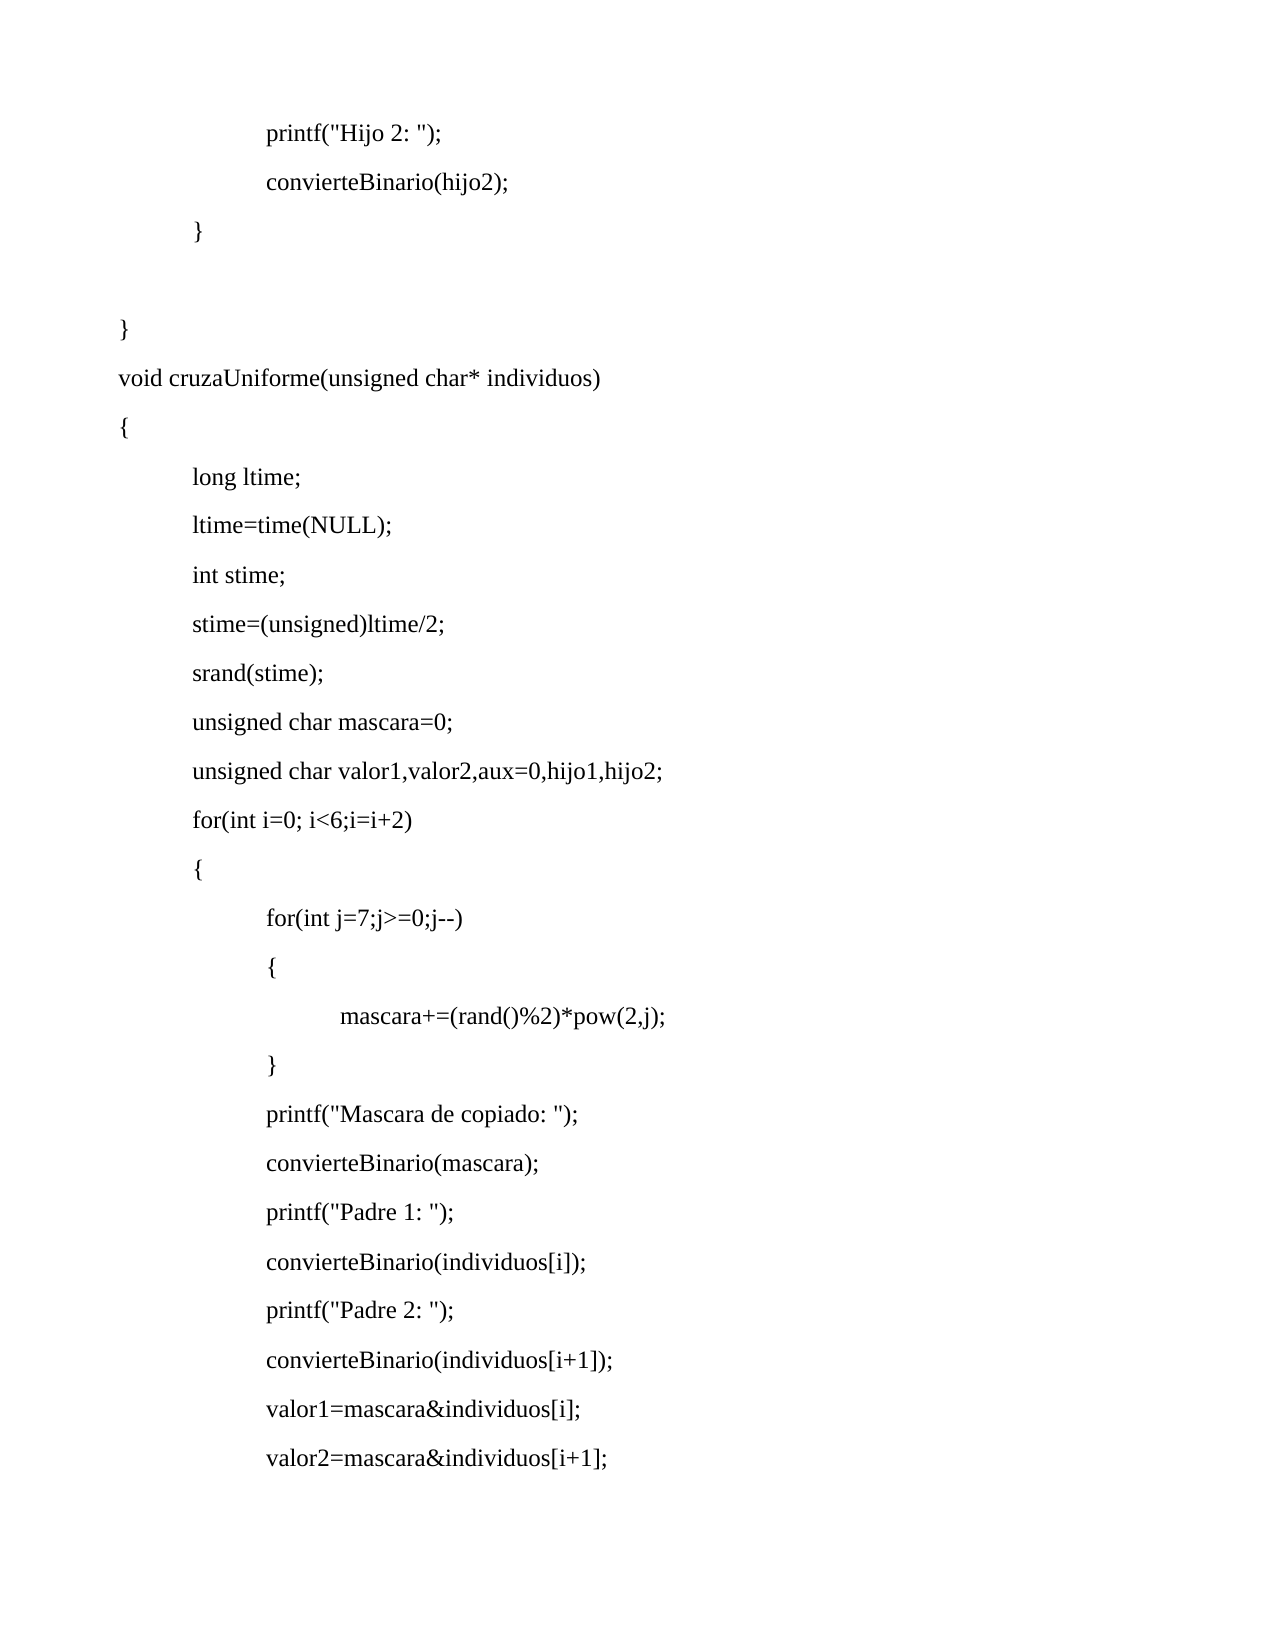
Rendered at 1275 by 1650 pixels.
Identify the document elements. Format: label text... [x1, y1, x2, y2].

text { [118, 952, 1157, 981]
text printf("Padre 1: "); [118, 1197, 1157, 1226]
text stime=(unsigned)ltime/2; [118, 609, 1157, 637]
text unsigned char valor1,valor2,aux=0,hijo1,hijo2; [118, 756, 1157, 785]
text convierteBinario(mascara); [118, 1148, 1157, 1177]
text { [118, 854, 1157, 883]
text convierteBinario(individuos[i+1]); [118, 1345, 1157, 1373]
text convierteBinario(hijo2); [118, 167, 1157, 196]
text valor2=mascara&individuos[i+1]; [118, 1443, 1157, 1472]
text for(int j=7;j>=0;j--) [118, 903, 1157, 932]
text valor1=mascara&individuos[i]; [118, 1394, 1157, 1422]
text } [118, 1050, 1157, 1079]
text convierteBinario(individuos[i]); [118, 1247, 1157, 1275]
text } [118, 314, 1157, 343]
text int stime; [118, 560, 1157, 588]
text } [118, 216, 1157, 245]
text long ltime; [118, 462, 1157, 490]
text for(int i=0; i<6;i=i+2) [118, 805, 1157, 834]
text mascara+=(rand()%2)*pow(2,j); [118, 1001, 1157, 1030]
text printf("Hijo 2: "); [118, 118, 1157, 147]
text { [118, 412, 1157, 441]
text unsigned char mascara=0; [118, 707, 1157, 736]
text printf("Padre 2: "); [118, 1296, 1157, 1324]
text void cruzaUniforme(unsigned char* individuos) [118, 363, 1157, 392]
text ltime=time(NULL); [118, 511, 1157, 539]
text printf("Mascara de copiado: "); [118, 1099, 1157, 1128]
text srand(stime); [118, 658, 1157, 687]
